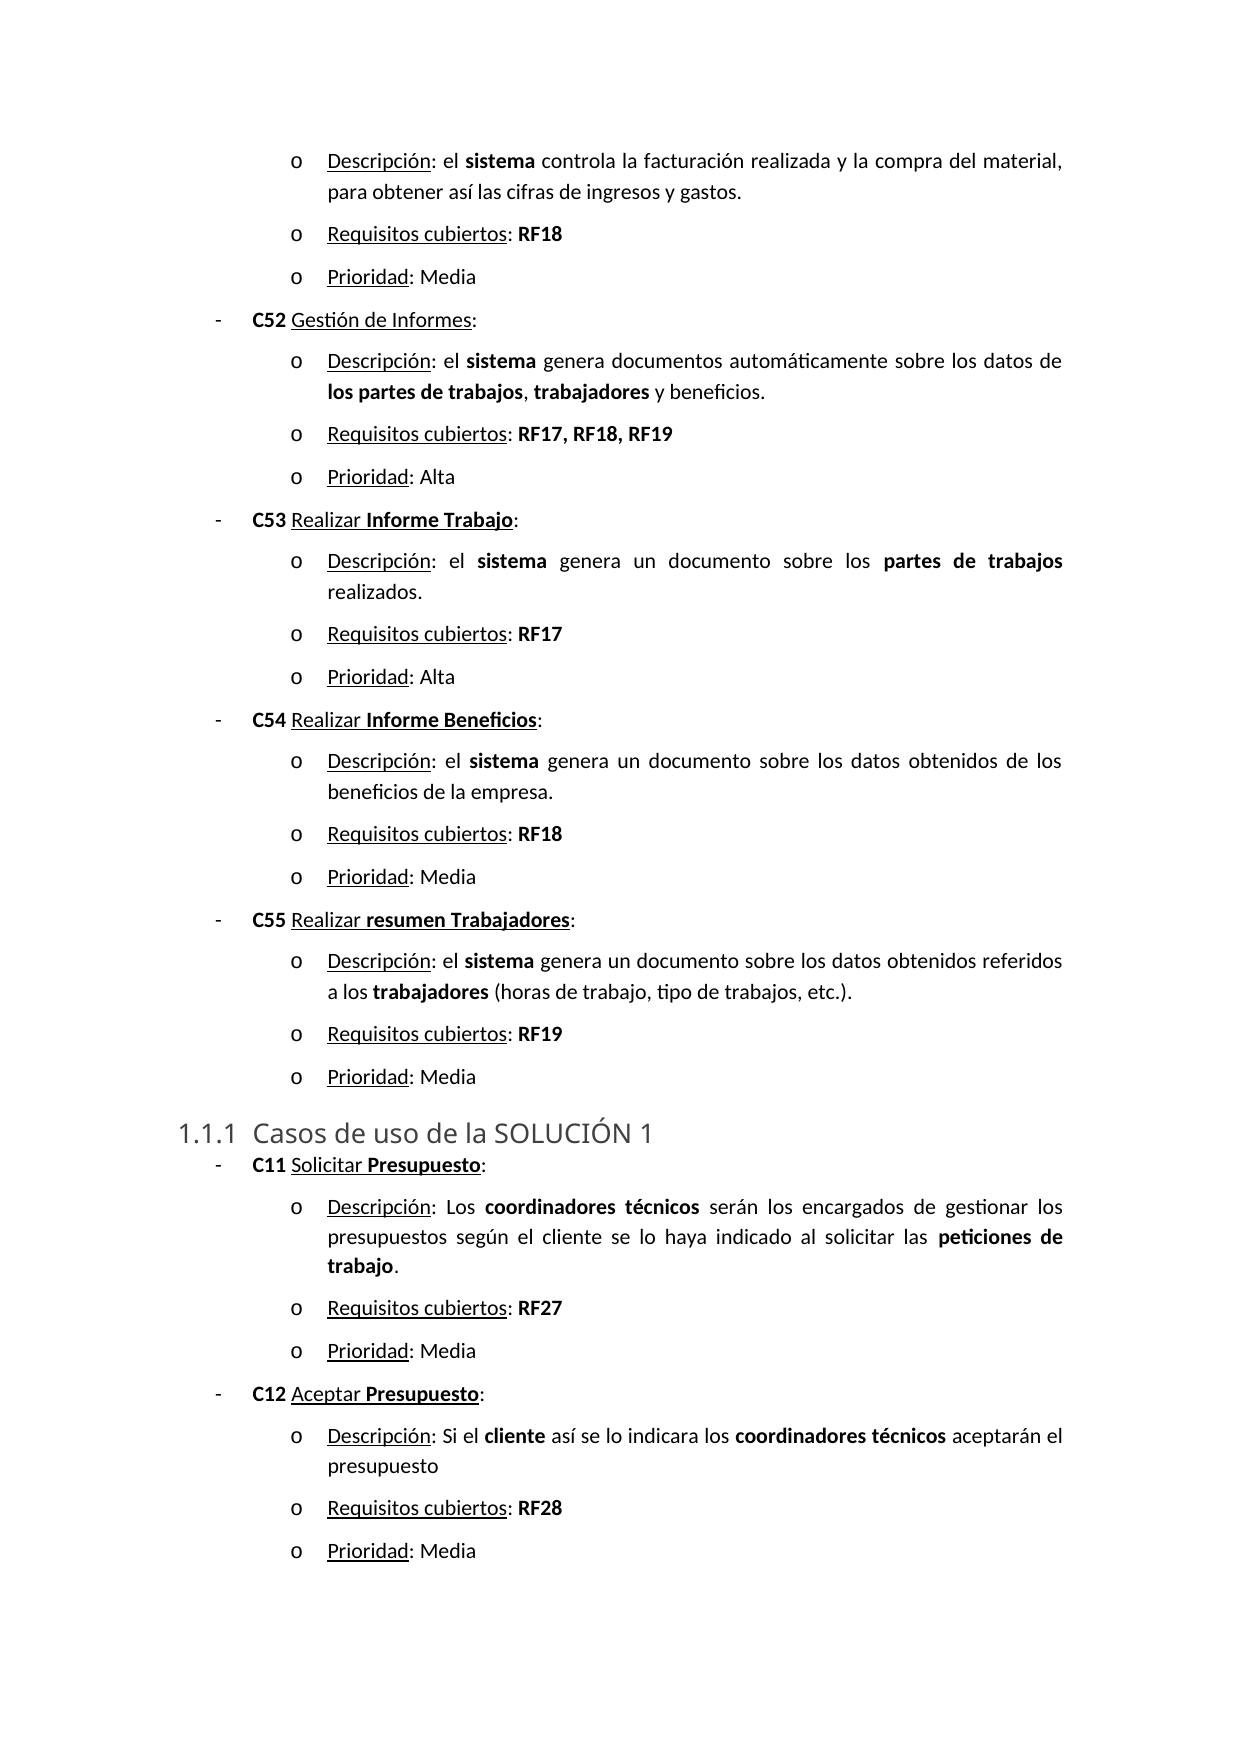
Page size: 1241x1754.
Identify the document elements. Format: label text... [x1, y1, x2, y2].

list Prioridad: Alta [290, 663, 1063, 691]
list Requisitos cubiertos: RF28 [290, 1494, 1063, 1522]
list Requisitos cubiertos: RF17, RF18, RF19 [290, 420, 1063, 448]
list Requisitos cubiertos: RF18 [290, 820, 1063, 848]
list C54 Realizar Informe Beneficios: [215, 706, 1063, 732]
list C52 Gestión de Informes: [215, 306, 1063, 332]
list Prioridad: Media [290, 1537, 1063, 1565]
subtitle Casos de uso de la SOLUCIÓN 1 [177, 1114, 1063, 1151]
list Descripción: el sistema genera un documento sobre los partes de trabajos realizados. [290, 548, 1063, 605]
list C55 Realizar resumen Trabajadores: [215, 906, 1063, 932]
list Requisitos cubiertos: RF27 [290, 1294, 1063, 1322]
list Requisitos cubiertos: RF19 [290, 1020, 1063, 1048]
list Requisitos cubiertos: RF17 [290, 620, 1063, 648]
list Descripción: el sistema genera un documento sobre los datos obtenidos referidos a los trabajadores (horas de trabajo, tipo de trabajos, etc.). [290, 948, 1063, 1005]
list Requisitos cubiertos: RF18 [290, 220, 1063, 248]
list Descripción: Si el cliente así se lo indicara los coordinadores técnicos aceptarán el presupuesto [290, 1422, 1063, 1479]
list Prioridad: Alta [290, 463, 1063, 491]
list Descripción: el sistema controla la facturación realizada y la compra del material, para obtener así las cifras de ingresos y gastos. [290, 148, 1063, 205]
list Descripción: el sistema genera un documento sobre los datos obtenidos de los beneficios de la empresa. [290, 748, 1063, 805]
list Descripción: el sistema genera documentos automáticamente sobre los datos de los partes de trabajos, trabajadores y beneficios. [290, 348, 1063, 405]
list C53 Realizar Informe Trabajo: [215, 506, 1063, 532]
list C12 Aceptar Presupuesto: [215, 1380, 1063, 1407]
list Prioridad: Media [290, 263, 1063, 291]
list C11 Solicitar Presupuesto: [215, 1151, 1063, 1178]
list Prioridad: Media [290, 1063, 1063, 1091]
list Prioridad: Media [290, 863, 1063, 891]
list Descripción: Los coordinadores técnicos serán los encargados de gestionar los presupuestos según el cliente se lo haya indicado al solicitar las peticiones de trabajo. [290, 1193, 1063, 1279]
list Prioridad: Media [290, 1337, 1063, 1365]
